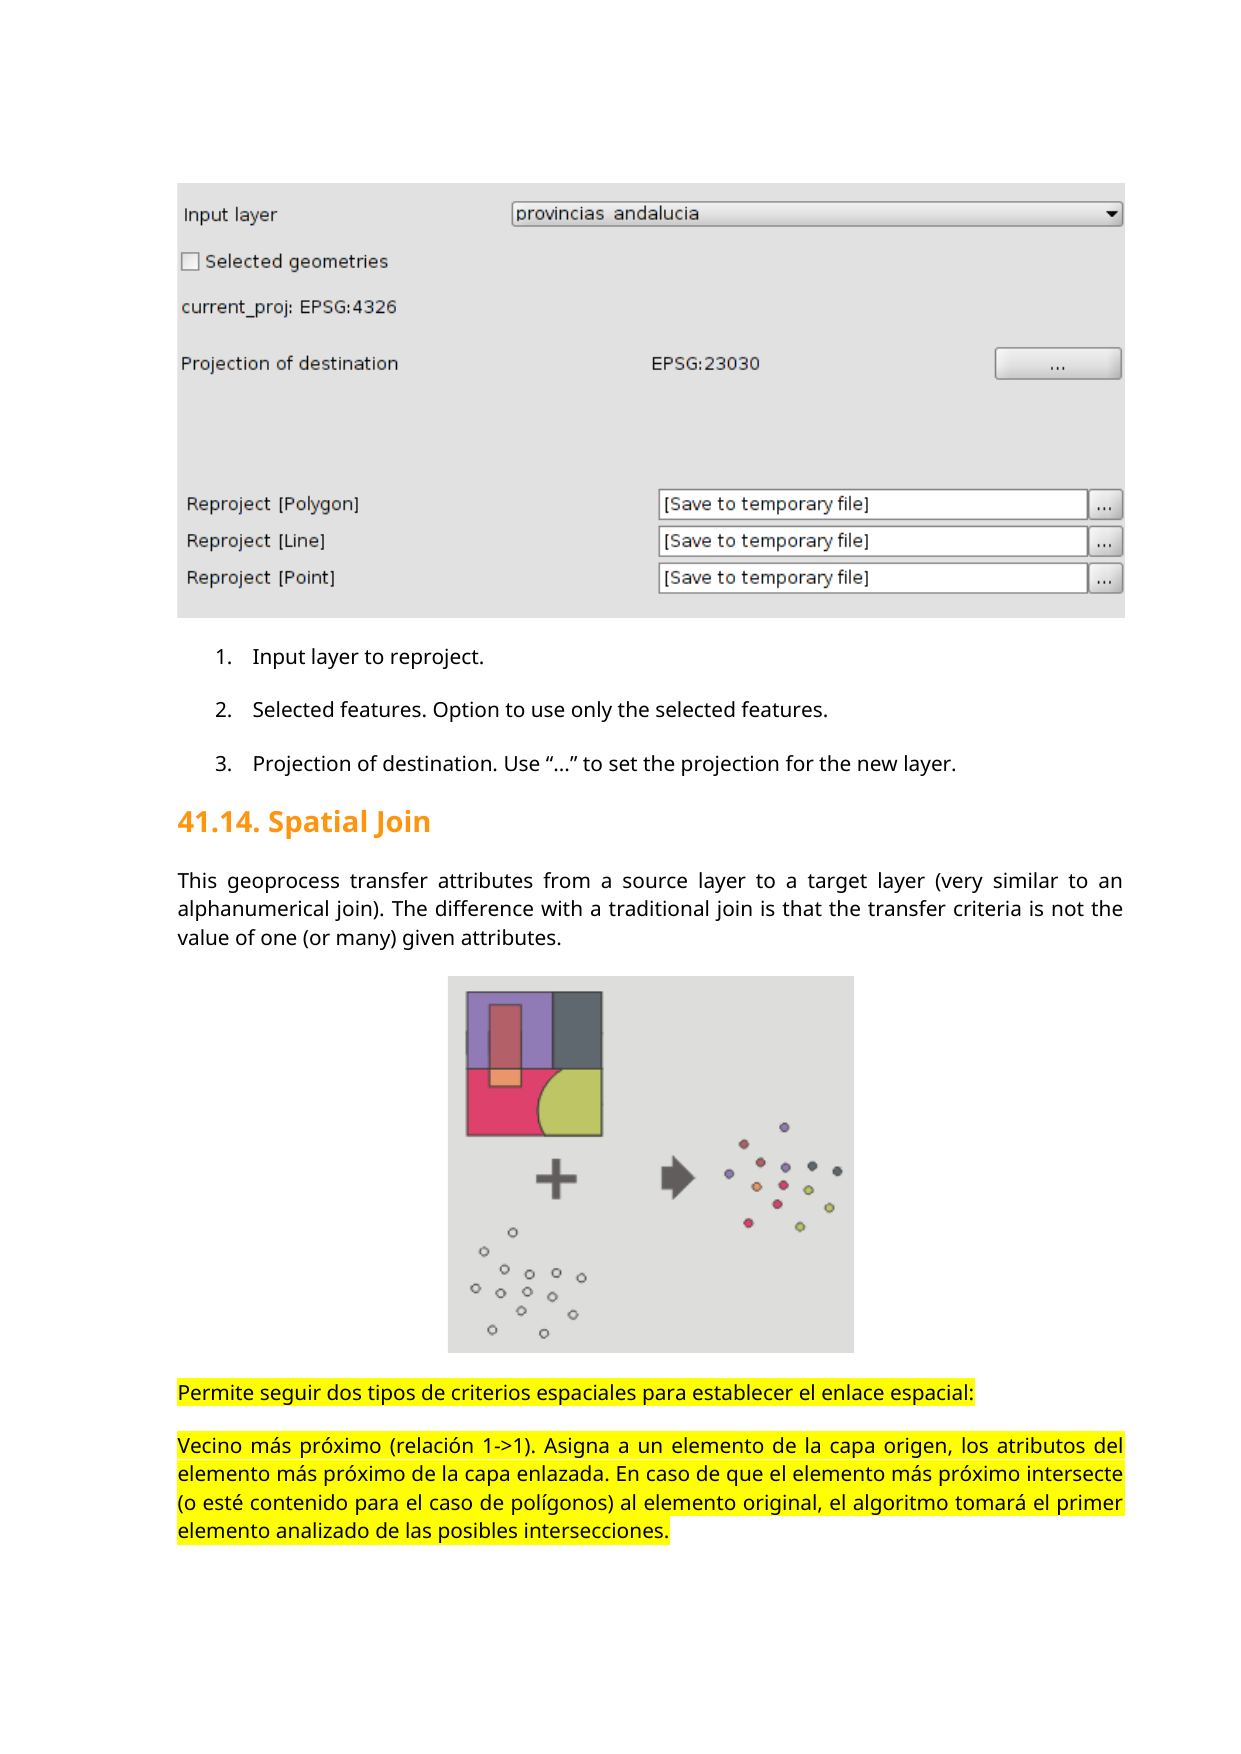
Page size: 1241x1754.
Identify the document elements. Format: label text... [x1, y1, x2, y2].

list Input layer to reproject. [215, 642, 1125, 671]
list Selected features. Option to use only the selected features. [215, 696, 1125, 724]
picture [177, 183, 1125, 618]
text Vecino más próximo (relación 1->1). Asigna a un elemento de la capa origen, los atributos del elemento más próximo de la capa enlazada. En caso de que el elemento más próximo intersecte (o esté contenido para el caso de polígonos) al elemento original, el algoritmo tomará el primer elemento analizado de las posibles intersecciones. [177, 1431, 1125, 1545]
picture [447, 976, 855, 1353]
list Projection of destination. Use “...” to set the projection for the new layer. [215, 749, 1125, 777]
text Permite seguir dos tipos de criterios espaciales para establecer el enlace espacial: [177, 1378, 1125, 1406]
text This geoprocess transfer attributes from a source layer to a target layer (very similar to an alphanumerical join). The difference with a traditional join is that the transfer criteria is not the value of one (or many) given attributes. [177, 866, 1125, 951]
subtitle 41.14. Spatial Join [177, 801, 1125, 841]
